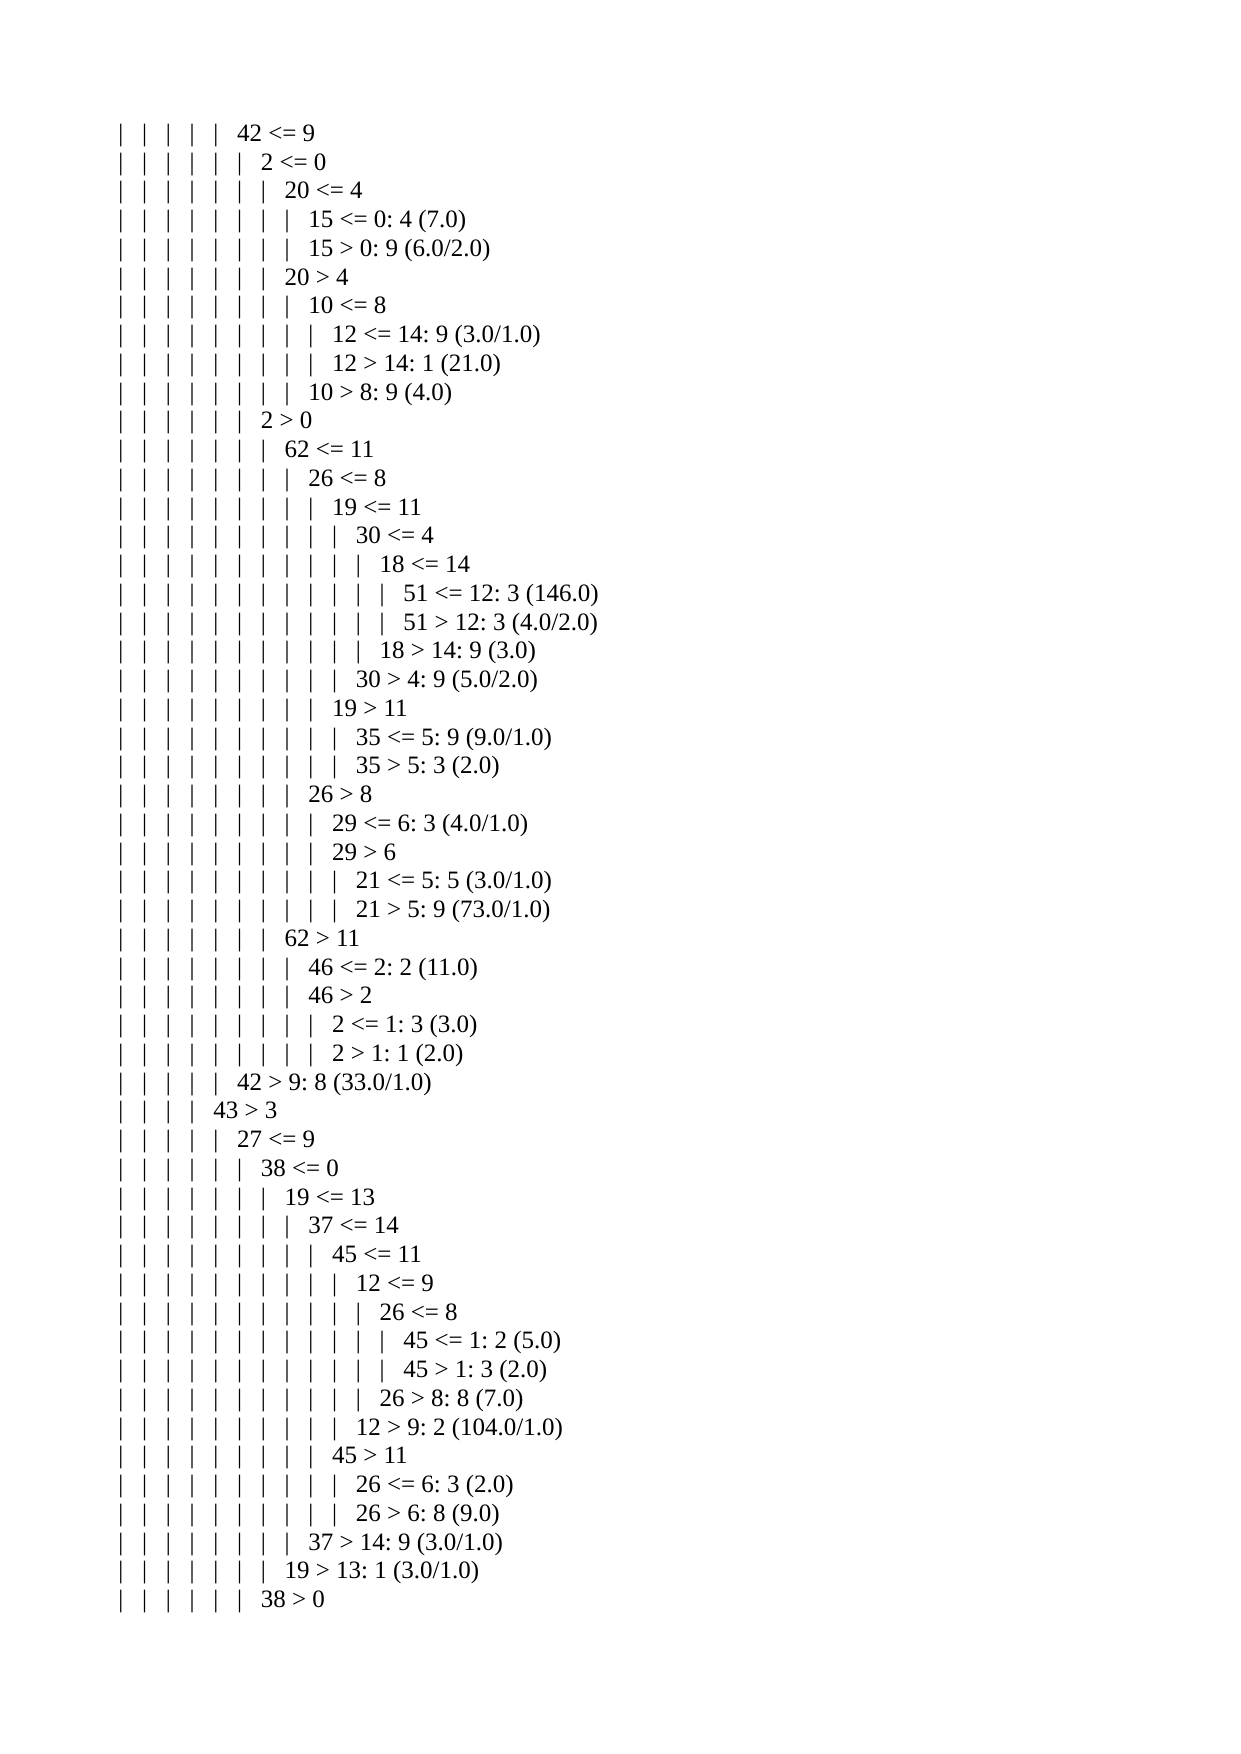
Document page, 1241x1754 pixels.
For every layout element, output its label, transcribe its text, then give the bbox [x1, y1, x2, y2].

text | | | | | | | | | | 30 > 4: 9 (5.0/2.0) [118, 664, 1122, 693]
text | | | | | | | 62 > 11 [118, 923, 1122, 952]
text | | | | 43 > 3 [118, 1096, 1122, 1124]
text | | | | | | | | | 12 > 14: 1 (21.0) [118, 348, 1122, 377]
text | | | | | | | | | | 12 > 9: 2 (104.0/1.0) [118, 1412, 1122, 1441]
text | | | | | | | 20 <= 4 [118, 176, 1122, 204]
text | | | | | | | | | 2 > 1: 1 (2.0) [118, 1038, 1122, 1067]
text | | | | | | | 19 <= 13 [118, 1182, 1122, 1211]
text | | | | | | | | | 45 <= 11 [118, 1239, 1122, 1268]
text | | | | | | | | | | 35 > 5: 3 (2.0) [118, 751, 1122, 779]
text | | | | | | | | | 12 <= 14: 9 (3.0/1.0) [118, 319, 1122, 348]
text | | | | | | | | | | | | 51 <= 12: 3 (146.0) [118, 578, 1122, 607]
text | | | | | | | | | | 26 <= 6: 3 (2.0) [118, 1469, 1122, 1498]
text | | | | | | | | | | | 26 > 8: 8 (7.0) [118, 1383, 1122, 1412]
text | | | | | | | | | | | | 51 > 12: 3 (4.0/2.0) [118, 607, 1122, 636]
text | | | | | | | | | 2 <= 1: 3 (3.0) [118, 1009, 1122, 1038]
text | | | | | | | | 46 <= 2: 2 (11.0) [118, 952, 1122, 981]
text | | | | | | | | 10 <= 8 [118, 291, 1122, 319]
text | | | | | | | | 46 > 2 [118, 981, 1122, 1009]
text | | | | | | 2 <= 0 [118, 147, 1122, 176]
text | | | | | | | | | 45 > 11 [118, 1441, 1122, 1469]
text | | | | | | | | 26 <= 8 [118, 463, 1122, 492]
text | | | | | | 2 > 0 [118, 406, 1122, 434]
text | | | | | | 38 <= 0 [118, 1153, 1122, 1182]
text | | | | | | | | 37 > 14: 9 (3.0/1.0) [118, 1527, 1122, 1556]
text | | | | | | | | | | 35 <= 5: 9 (9.0/1.0) [118, 722, 1122, 751]
text | | | | | 42 > 9: 8 (33.0/1.0) [118, 1067, 1122, 1096]
text | | | | | | | | | 19 > 11 [118, 693, 1122, 722]
text | | | | | | | | | 29 <= 6: 3 (4.0/1.0) [118, 808, 1122, 837]
text | | | | | | | | | 19 <= 11 [118, 492, 1122, 521]
text | | | | | | 38 > 0 [118, 1584, 1122, 1613]
text | | | | | | | | | | 21 > 5: 9 (73.0/1.0) [118, 894, 1122, 923]
text | | | | | | | | | 29 > 6 [118, 837, 1122, 866]
text | | | | | | | | 37 <= 14 [118, 1211, 1122, 1239]
text | | | | | | | 20 > 4 [118, 262, 1122, 291]
text | | | | | | | | | | 12 <= 9 [118, 1268, 1122, 1297]
text | | | | | 42 <= 9 [118, 118, 1122, 147]
text | | | | | | | | 10 > 8: 9 (4.0) [118, 377, 1122, 406]
text | | | | | 27 <= 9 [118, 1124, 1122, 1153]
text | | | | | | | | | | 30 <= 4 [118, 521, 1122, 549]
text | | | | | | | | | | | 18 <= 14 [118, 549, 1122, 578]
text | | | | | | | | 15 > 0: 9 (6.0/2.0) [118, 233, 1122, 262]
text | | | | | | | 62 <= 11 [118, 434, 1122, 463]
text | | | | | | | | | | | 18 > 14: 9 (3.0) [118, 636, 1122, 664]
text | | | | | | | | | | | | 45 <= 1: 2 (5.0) [118, 1326, 1122, 1354]
text | | | | | | | | | | 21 <= 5: 5 (3.0/1.0) [118, 866, 1122, 894]
text | | | | | | | | | | | 26 <= 8 [118, 1297, 1122, 1326]
text | | | | | | | | 26 > 8 [118, 779, 1122, 808]
text | | | | | | | | | | | | 45 > 1: 3 (2.0) [118, 1354, 1122, 1383]
text | | | | | | | 19 > 13: 1 (3.0/1.0) [118, 1556, 1122, 1584]
text | | | | | | | | 15 <= 0: 4 (7.0) [118, 204, 1122, 233]
text | | | | | | | | | | 26 > 6: 8 (9.0) [118, 1498, 1122, 1527]
